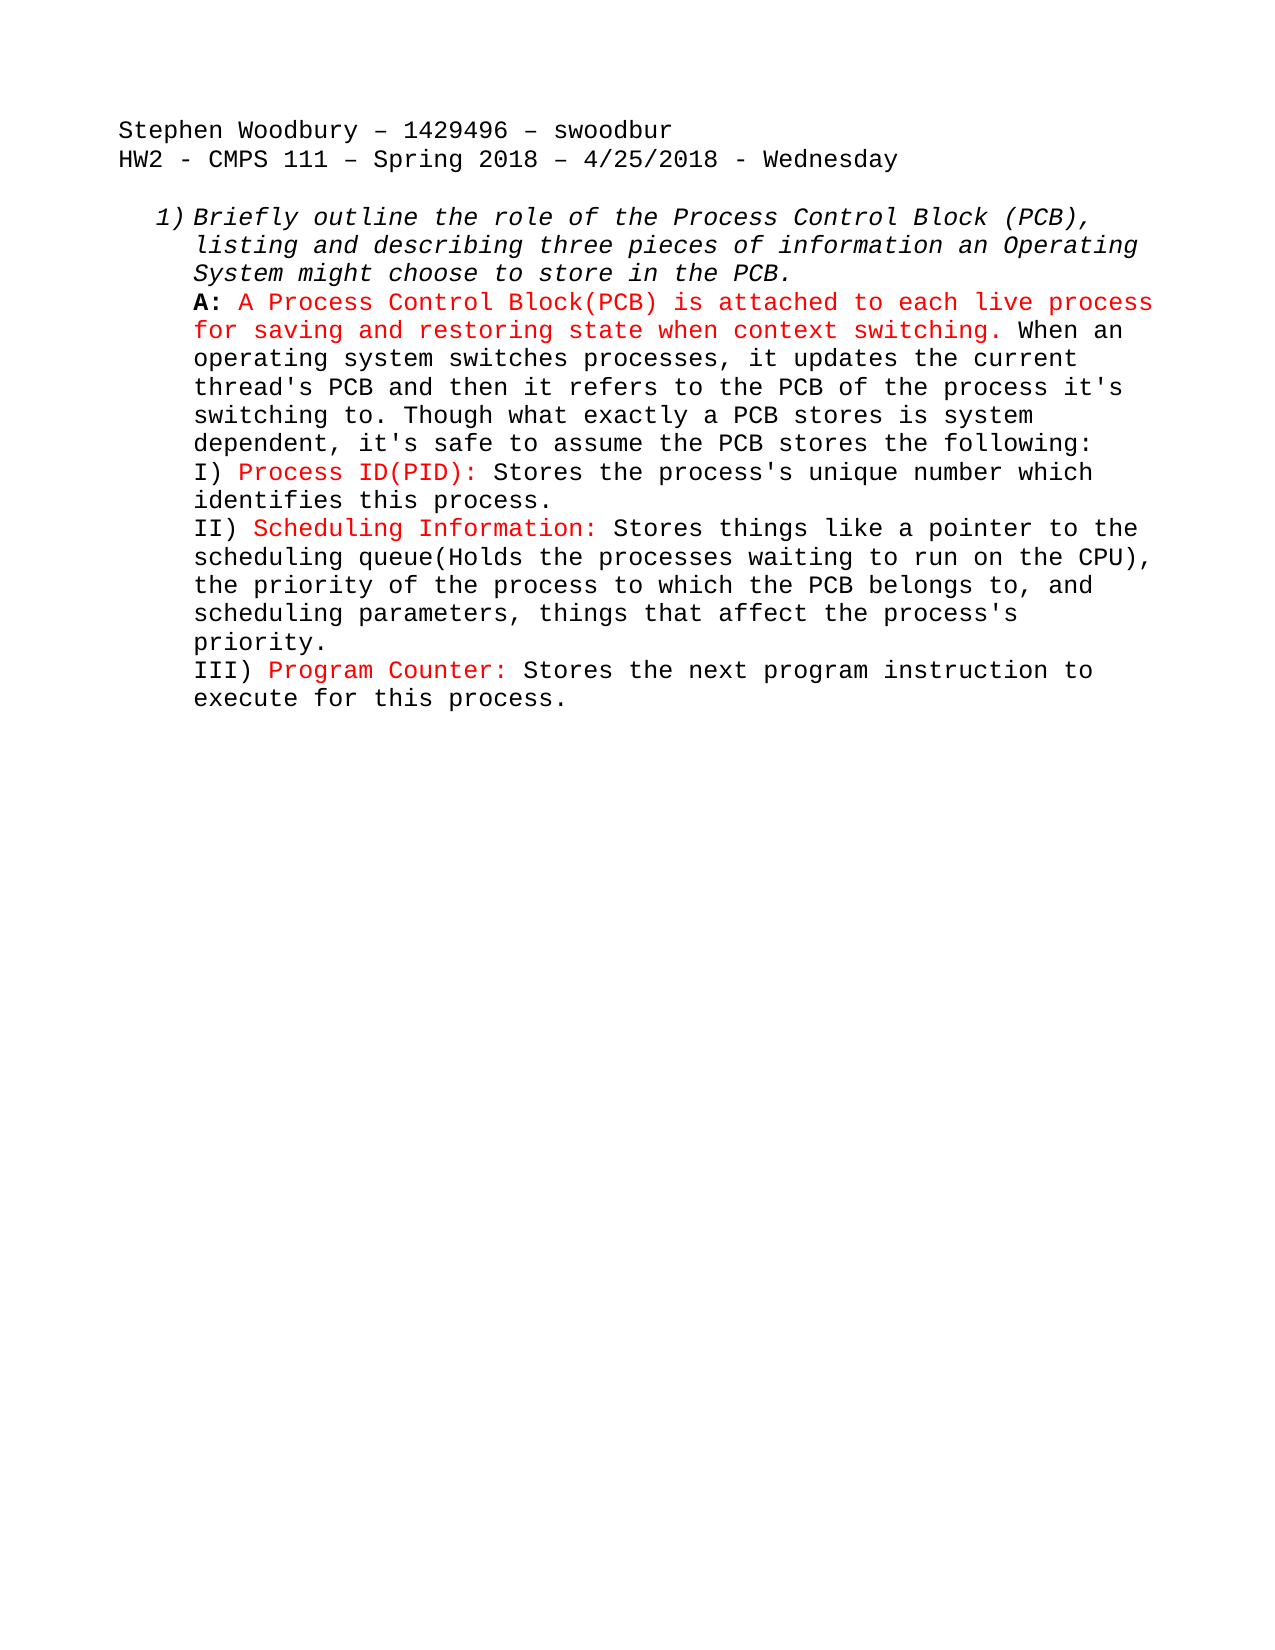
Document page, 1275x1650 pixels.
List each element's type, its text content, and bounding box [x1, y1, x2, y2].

list Briefly outline the role of the Process Control Block (PCB), listing and describing three pieces of information an Operating System might choose to store in the PCB. [156, 204, 1157, 289]
list I) Process ID(PID): Stores the process's unique number which identifies this process. [156, 459, 1157, 516]
list A: A Process Control Block(PCB) is attached to each live process for saving and restoring state when context switching. When an operating system switches processes, it updates the current thread's PCB and then it refers to the PCB of the process it's switching to. Though what exactly a PCB stores is system dependent, it's safe to assume the PCB stores the following: [156, 289, 1157, 459]
list III) Program Counter: Stores the next program instruction to execute for this process. [156, 658, 1157, 714]
list II) Scheduling Information: Stores things like a pointer to the scheduling queue(Holds the processes waiting to run on the CPU), the priority of the process to which the PCB belongs to, and scheduling parameters, things that affect the process's priority. [156, 516, 1157, 658]
